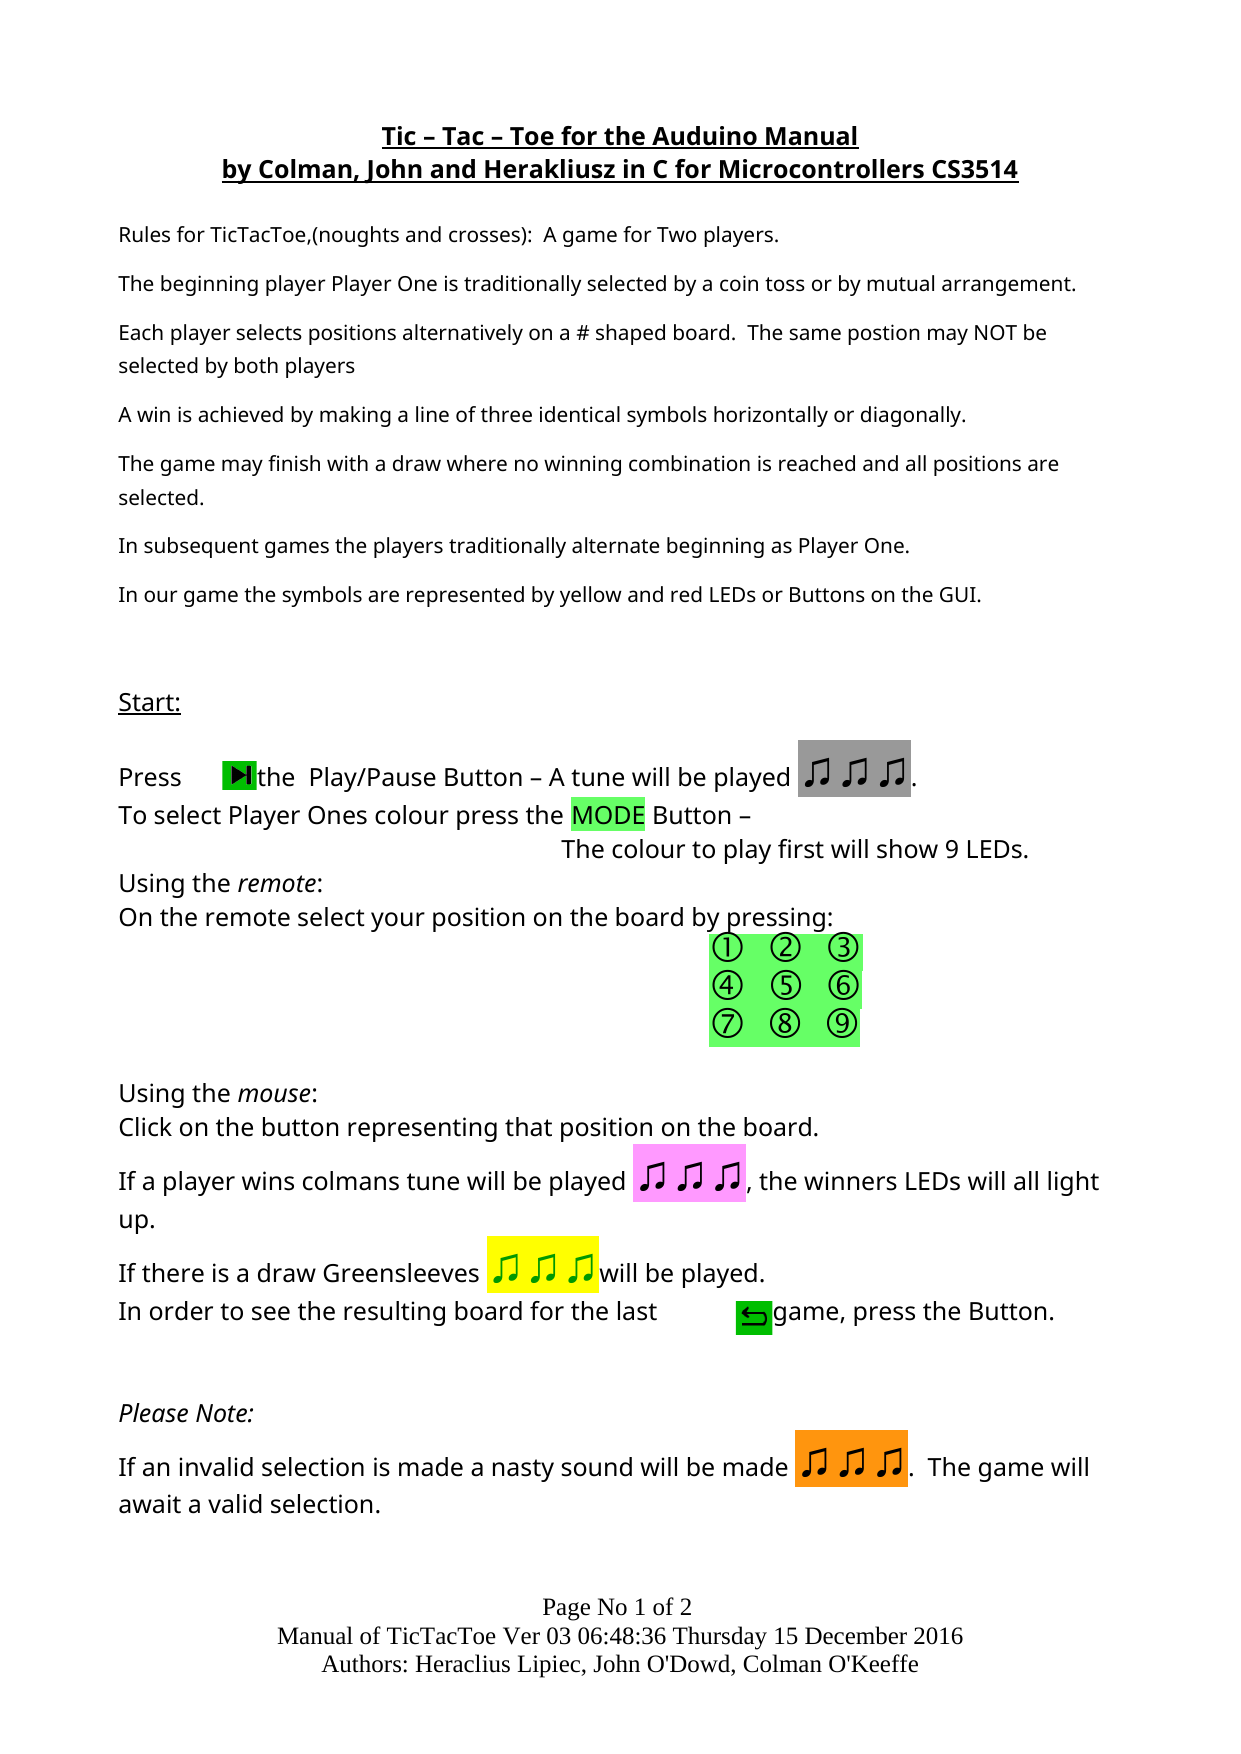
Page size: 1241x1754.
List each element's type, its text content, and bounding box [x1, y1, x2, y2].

text In subsequent games the players traditionally alternate beginning as Player One. [118, 532, 1122, 560]
text If there is a draw Greensleeves ♫♫♫will be played. [118, 1236, 1122, 1293]
text A win is achieved by making a line of three identical symbols horizontally or diagonally. [118, 400, 1122, 429]
text If a player wins colmans tune will be played ♫♫♫, the winners LEDs will all light up. [118, 1144, 1122, 1236]
text In our game the symbols are represented by yellow and red LEDs or Buttons on the GUI. [118, 580, 1122, 609]
text In order to see the resulting board for the last game, press the Button. [118, 1293, 1122, 1327]
text ⑦ ⑧ ⑨ [118, 1009, 1122, 1047]
text Each player selects positions alternatively on a # shaped board. The same postion may NOT be selected by both players [118, 318, 1122, 380]
text ④ ⑤ ⑥ [118, 971, 1122, 1009]
text Tic – Tac – Toe for the Auduino Manual [118, 118, 1122, 152]
text by Colman, John and Herakliusz in C for Microcontrollers CS3514 [118, 152, 1122, 186]
text The beginning player Player One is traditionally selected by a coin toss or by mutual arrangement. [118, 269, 1122, 297]
text Rules for TicTacToe,(noughts and crosses): A game for Two players. [118, 220, 1122, 249]
text ① ② ③ [118, 933, 1122, 971]
text Press the Play/Pause Button – A tune will be played ♫♫♫. [118, 740, 1122, 797]
text To select Player Ones colour press the MODE Button – [118, 797, 1122, 831]
text If an invalid selection is made a nasty sound will be made ♫♫♫. The game will await a valid selection. [118, 1429, 1122, 1521]
text On the remote select your position on the board by pressing: [118, 899, 1122, 933]
picture [735, 1301, 773, 1335]
text The game may finish with a draw where no winning combination is reached and all positions are selected. [118, 449, 1122, 511]
picture [222, 761, 257, 790]
text Click on the button representing that position on the board. [118, 1110, 1122, 1144]
text The colour to play first will show 9 LEDs. [118, 831, 1122, 865]
text Start: [118, 684, 1122, 718]
text Please Note: [118, 1395, 1122, 1429]
text Using the mouse: [118, 1076, 1122, 1110]
text Using the remote: [118, 865, 1122, 899]
